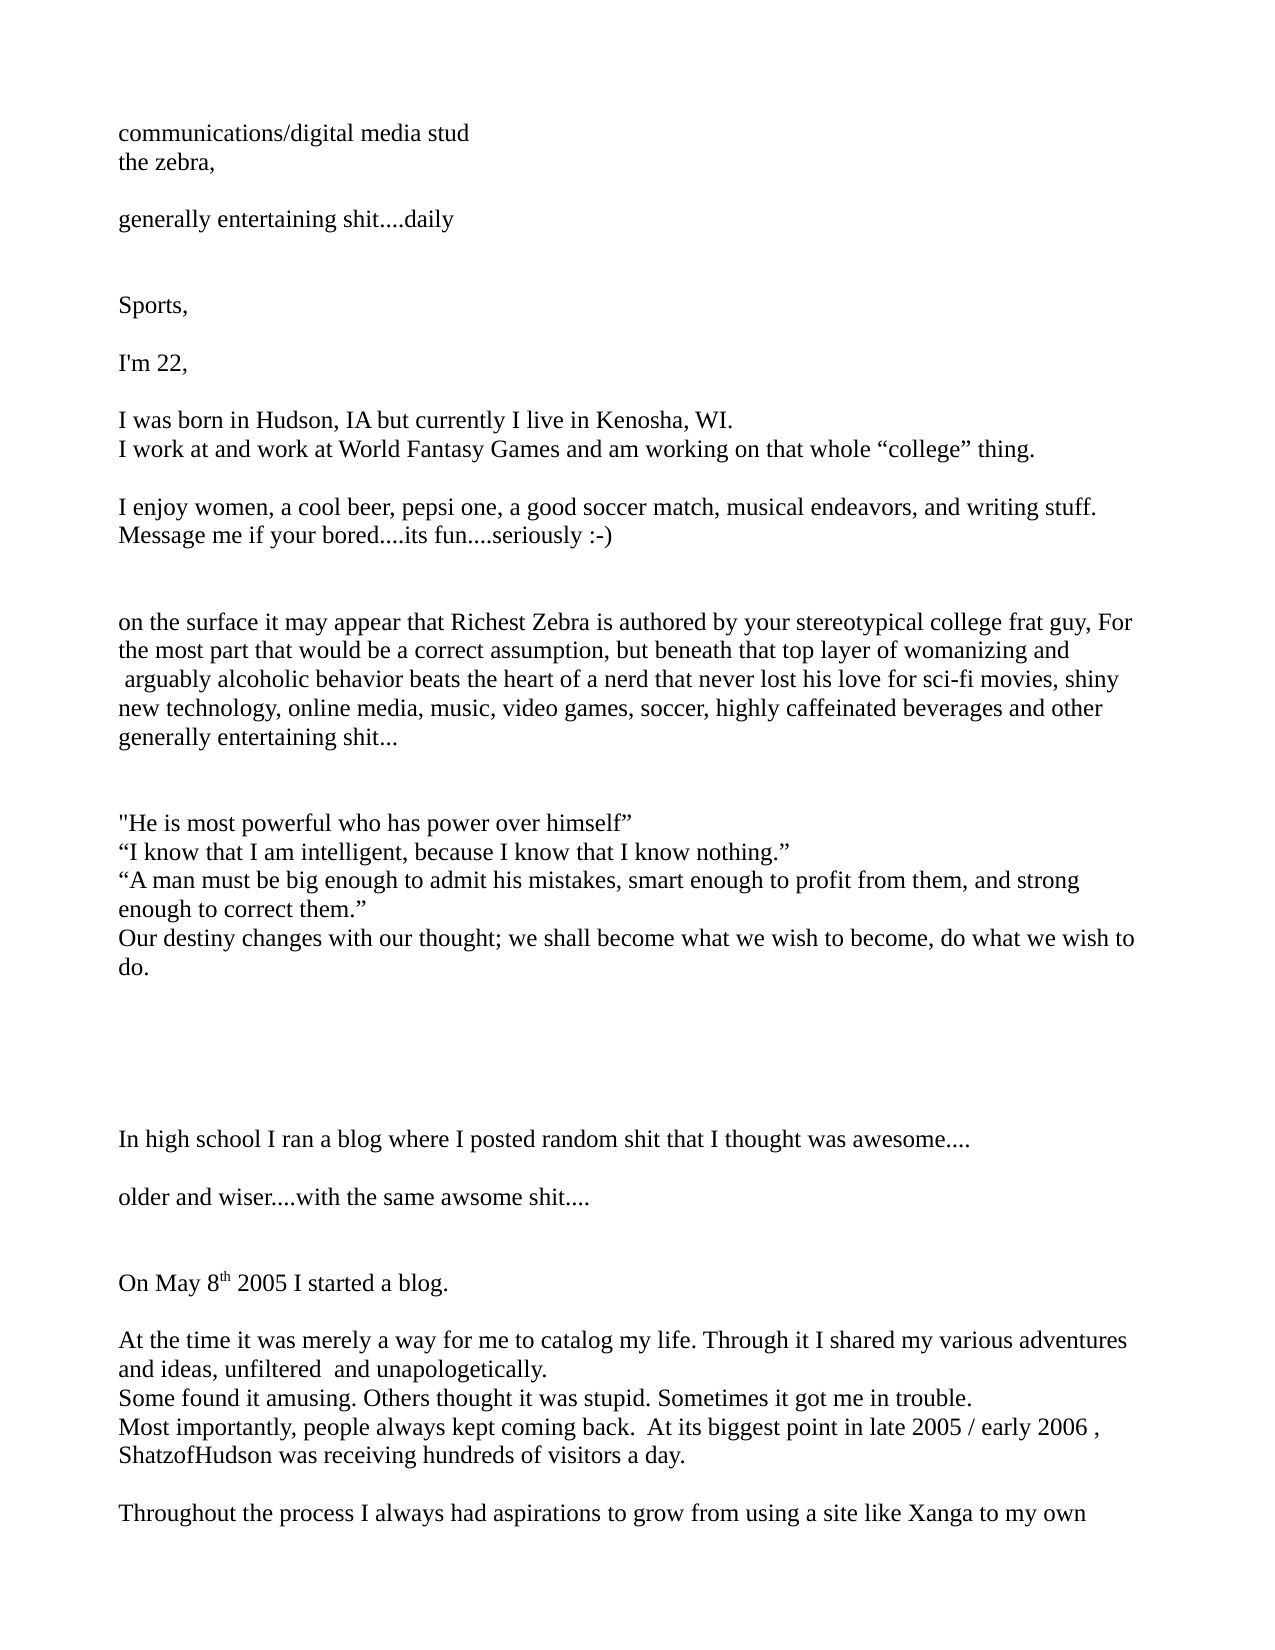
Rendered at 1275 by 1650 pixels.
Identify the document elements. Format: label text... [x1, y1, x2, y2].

text "He is most powerful who has power over himself” “I know that I am intelligent, because I know that I know nothing.” “A man must be big enough to admit his mistakes, smart enough to profit from them, and strong enough to correct them.” Our destiny changes with our thought; we shall become what we wish to become, do what we wish to do. [118, 808, 1157, 981]
text the zebra, [118, 147, 1157, 176]
text Throughout the process I always had aspirations to grow from using a site like Xanga to my own [118, 1498, 1157, 1527]
text I was born in Hudson, IA but currently I live in Kenosha, WI. [118, 406, 1157, 434]
text generally entertaining shit....daily [118, 204, 1157, 233]
text At the time it was merely a way for me to catalog my life. Through it I shared my various adventures and ideas, unfiltered and unapologetically. [118, 1326, 1157, 1383]
text Most importantly, people always kept coming back. At its biggest point in late 2005 / early 2006 , ShatzofHudson was receiving hundreds of visitors a day. [118, 1412, 1157, 1469]
text Sports, [118, 291, 1157, 319]
text I'm 22, [118, 348, 1157, 377]
text On May 8th 2005 I started a blog. [118, 1268, 1157, 1297]
text In high school I ran a blog where I posted random shit that I thought was awesome.... [118, 1124, 1157, 1153]
text I work at and work at World Fantasy Games and am working on that whole “college” thing. [118, 434, 1157, 463]
text I enjoy women, a cool beer, pepsi one, a good soccer match, musical endeavors, and writing stuff. Message me if your bored....its fun....seriously :-) [118, 492, 1157, 549]
text communications/digital media stud [118, 118, 1157, 147]
text Some found it amusing. Others thought it was stupid. Sometimes it got me in trouble. [118, 1383, 1157, 1412]
text older and wiser....with the same awsome shit.... [118, 1182, 1157, 1211]
text arguably alcoholic behavior beats the heart of a nerd that never lost his love for sci-fi movies, shiny new technology, online media, music, video games, soccer, highly caffeinated beverages and other generally entertaining shit... [118, 664, 1157, 751]
text on the surface it may appear that Richest Zebra is authored by your stereotypical college frat guy, For the most part that would be a correct assumption, but beneath that top layer of womanizing and [118, 607, 1157, 664]
